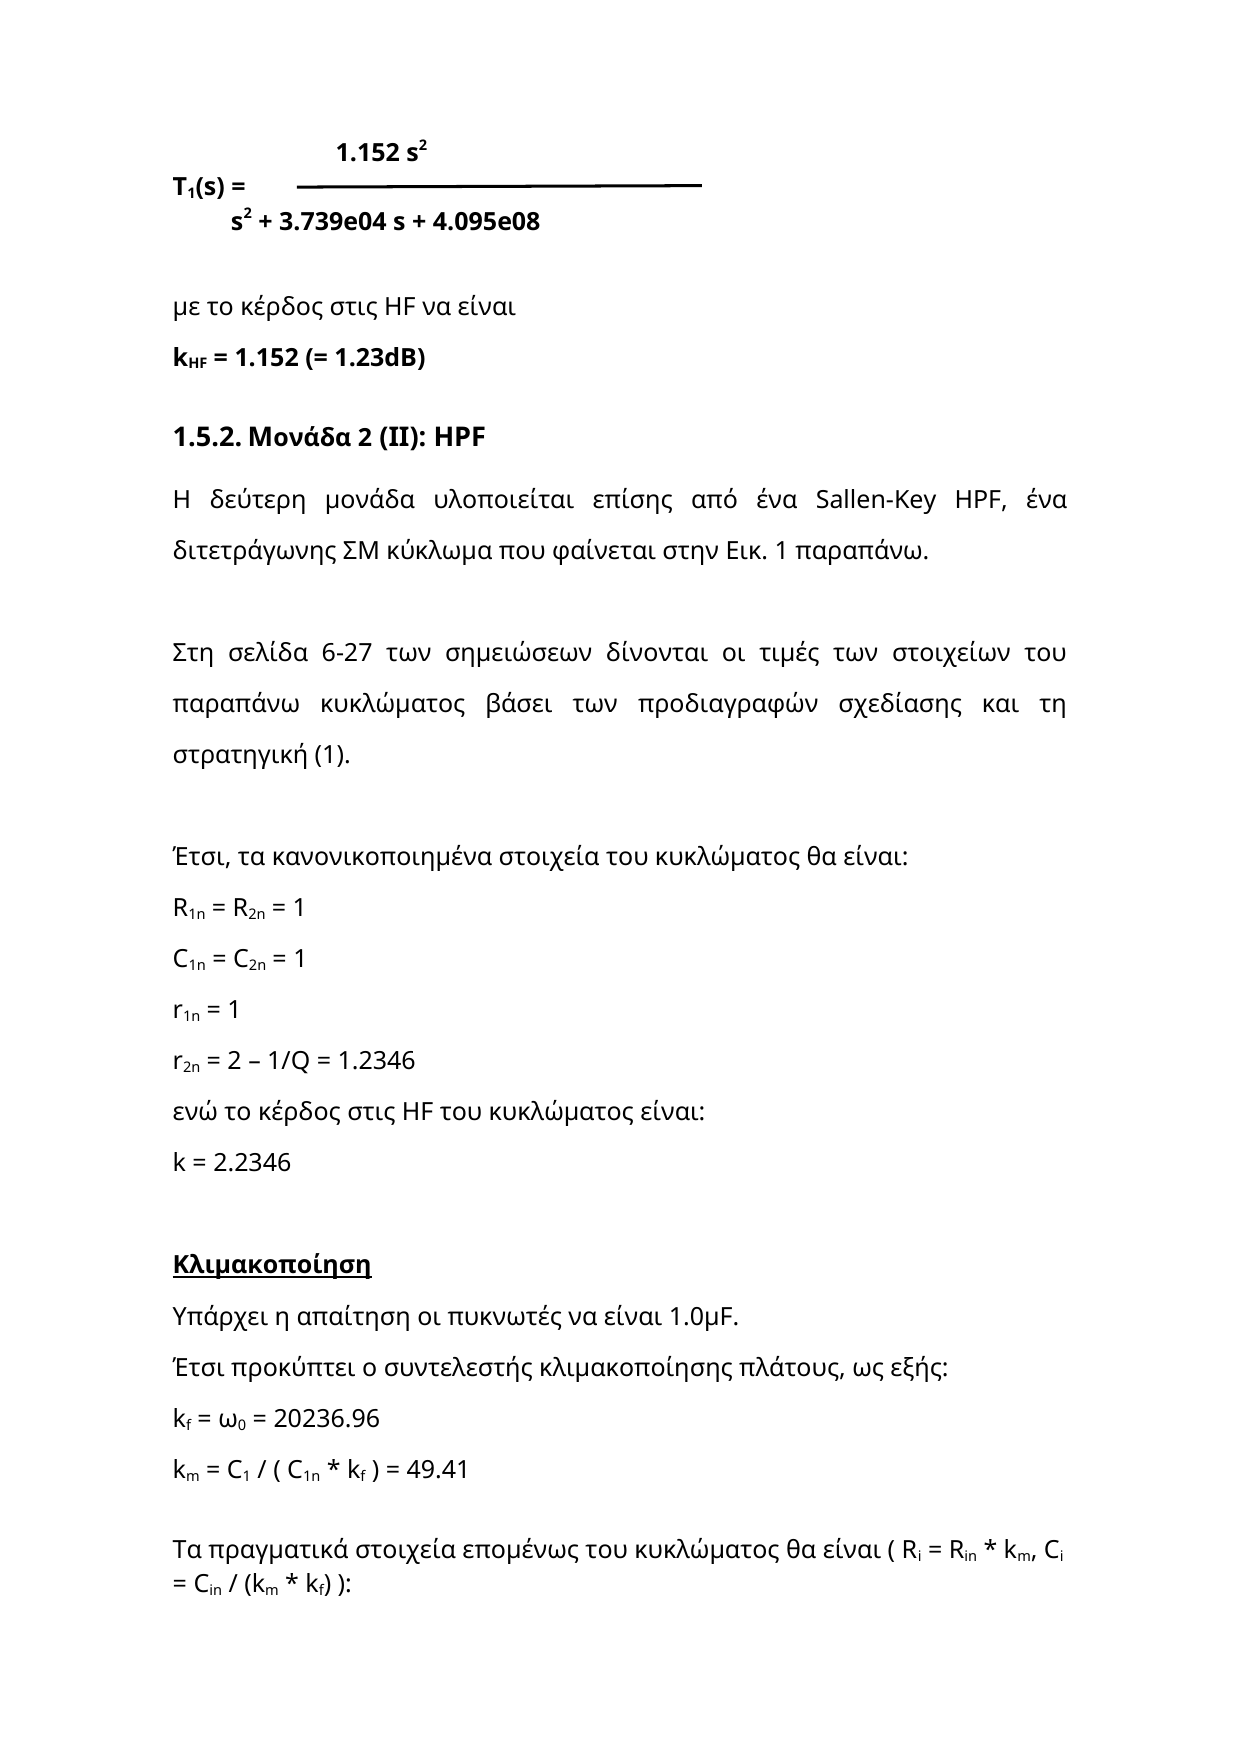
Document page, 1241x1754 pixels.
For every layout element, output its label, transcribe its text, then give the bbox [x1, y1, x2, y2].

text R1n = R2n = 1 [172, 890, 1068, 924]
text km = C1 / ( C1n * kf ) = 49.41 [172, 1451, 1068, 1485]
text r1n = 1 [172, 992, 1068, 1026]
text Τ1(s) = [172, 169, 1068, 203]
text ενώ το κέρδος στις HF του κυκλώματος είναι: [172, 1094, 1068, 1128]
text 1.152 s2 [172, 135, 1068, 169]
text r2n = 2 – 1/Q = 1.2346 [172, 1043, 1068, 1077]
text kf = ω0 = 20236.96 [172, 1400, 1068, 1434]
text Έτσι προκύπτει ο συντελεστής κλιμακοποίησης πλάτους, ως εξής: [172, 1349, 1068, 1383]
text Κλιμακοποίηση [172, 1247, 1068, 1281]
text Στη σελίδα 6-27 των σημειώσεων δίνονται οι τιμές των στοιχείων του παραπάνω κυκλώματος βάσει των προδιαγραφών σχεδίασης και τη στρατηγική (1). [172, 635, 1068, 771]
text s2 + 3.739e04 s + 4.095e08 [172, 203, 1068, 237]
text k = 2.2346 [172, 1145, 1068, 1179]
text Τα πραγματικά στοιχεία επομένως του κυκλώματος θα είναι ( Ri = Rin * km, Ci = Cin / (km * kf) ): [172, 1531, 1068, 1599]
text Έτσι, τα κανονικοποιημένα στοιχεία του κυκλώματος θα είναι: [172, 839, 1068, 873]
text kHF = 1.152 (= 1.23dB) [172, 339, 1068, 373]
text Υπάρχει η απαίτηση οι πυκνωτές να είναι 1.0μF. [172, 1298, 1068, 1332]
text Η δεύτερη μονάδα υλοποιείται επίσης από ένα Sallen-Key HPF, ένα διτετράγωνης ΣΜ κύκλωμα που φαίνεται στην Εικ. 1 παραπάνω. [172, 482, 1068, 567]
subtitle Μονάδα 2 (II): HPF [172, 417, 1068, 454]
text με το κέρδος στις HF να είναι [172, 288, 1068, 322]
text C1n = C2n = 1 [172, 941, 1068, 975]
